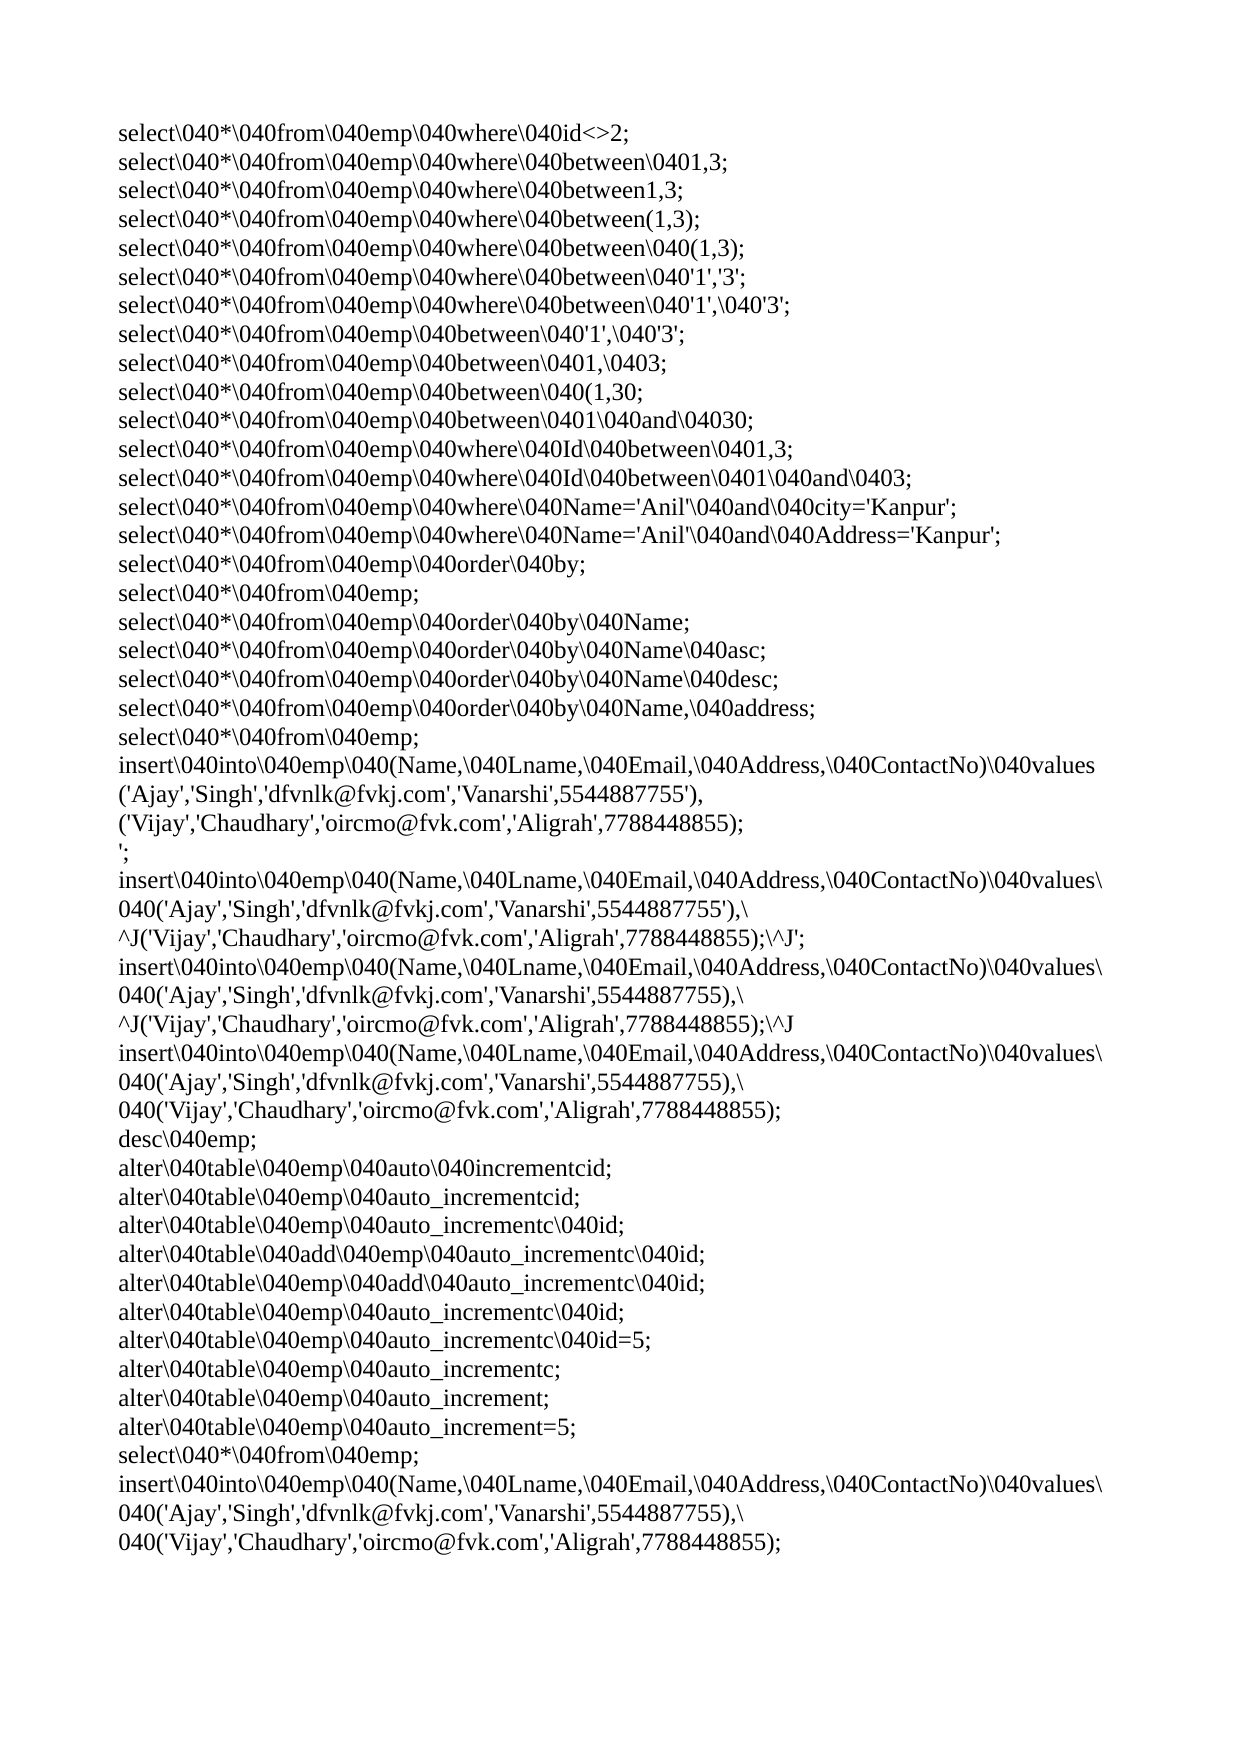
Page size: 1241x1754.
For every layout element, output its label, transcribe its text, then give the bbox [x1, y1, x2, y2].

text insert\040into\040emp\040(Name,\040Lname,\040Email,\040Address,\040ContactNo)\040values\040('Ajay','Singh','dfvnlk@fvkj.com','Vanarshi',5544887755),\040('Vijay','Chaudhary','oircmo@fvk.com','Aligrah',7788448855); [118, 1038, 1122, 1124]
text select\040*\040from\040emp\040between\040(1,30; [118, 377, 1122, 406]
text select\040*\040from\040emp\040between\0401\040and\04030; [118, 406, 1122, 434]
text select\040*\040from\040emp\040where\040Name='Anil'\040and\040Address='Kanpur'; [118, 521, 1122, 549]
text alter\040table\040emp\040auto_incrementcid; [118, 1182, 1122, 1211]
text select\040*\040from\040emp; [118, 578, 1122, 607]
text ('Vijay','Chaudhary','oircmo@fvk.com','Aligrah',7788448855); [118, 808, 1122, 837]
text select\040*\040from\040emp\040where\040between(1,3); [118, 204, 1122, 233]
text alter\040table\040add\040emp\040auto_incrementc\040id; [118, 1239, 1122, 1268]
text insert\040into\040emp\040(Name,\040Lname,\040Email,\040Address,\040ContactNo)\040values\040('Ajay','Singh','dfvnlk@fvkj.com','Vanarshi',5544887755'),\^J('Vijay','Chaudhary','oircmo@fvk.com','Aligrah',7788448855);\^J'; [118, 866, 1122, 952]
text select\040*\040from\040emp\040between\040'1',\040'3'; [118, 319, 1122, 348]
text alter\040table\040emp\040add\040auto_incrementc\040id; [118, 1268, 1122, 1297]
text select\040*\040from\040emp\040order\040by\040Name\040asc; [118, 636, 1122, 664]
text select\040*\040from\040emp\040where\040Id\040between\0401,3; [118, 434, 1122, 463]
text select\040*\040from\040emp\040order\040by\040Name\040desc; [118, 664, 1122, 693]
text select\040*\040from\040emp; [118, 1441, 1122, 1469]
text alter\040table\040emp\040auto_incrementc; [118, 1354, 1122, 1383]
text ('Ajay','Singh','dfvnlk@fvkj.com','Vanarshi',5544887755'), [118, 779, 1122, 808]
text alter\040table\040emp\040auto_incrementc\040id; [118, 1297, 1122, 1326]
text select\040*\040from\040emp\040where\040id<>2; [118, 118, 1122, 147]
text insert\040into\040emp\040(Name,\040Lname,\040Email,\040Address,\040ContactNo)\040values [118, 751, 1122, 779]
text select\040*\040from\040emp\040between\0401,\0403; [118, 348, 1122, 377]
text alter\040table\040emp\040auto_increment=5; [118, 1412, 1122, 1441]
text alter\040table\040emp\040auto_increment; [118, 1383, 1122, 1412]
text select\040*\040from\040emp\040where\040between\040(1,3); [118, 233, 1122, 262]
text select\040*\040from\040emp\040where\040between\0401,3; [118, 147, 1122, 176]
text select\040*\040from\040emp\040where\040Id\040between\0401\040and\0403; [118, 463, 1122, 492]
text select\040*\040from\040emp\040where\040between\040'1','3'; [118, 262, 1122, 291]
text '; [118, 837, 1122, 866]
text alter\040table\040emp\040auto_incrementc\040id=5; [118, 1326, 1122, 1354]
text insert\040into\040emp\040(Name,\040Lname,\040Email,\040Address,\040ContactNo)\040values\040('Ajay','Singh','dfvnlk@fvkj.com','Vanarshi',5544887755),\^J('Vijay','Chaudhary','oircmo@fvk.com','Aligrah',7788448855);\^J [118, 952, 1122, 1038]
text select\040*\040from\040emp; [118, 722, 1122, 751]
text select\040*\040from\040emp\040where\040between\040'1',\040'3'; [118, 291, 1122, 319]
text alter\040table\040emp\040auto\040incrementcid; [118, 1153, 1122, 1182]
text select\040*\040from\040emp\040order\040by; [118, 549, 1122, 578]
text insert\040into\040emp\040(Name,\040Lname,\040Email,\040Address,\040ContactNo)\040values\040('Ajay','Singh','dfvnlk@fvkj.com','Vanarshi',5544887755),\040('Vijay','Chaudhary','oircmo@fvk.com','Aligrah',7788448855); [118, 1469, 1122, 1556]
text select\040*\040from\040emp\040where\040between1,3; [118, 176, 1122, 204]
text select\040*\040from\040emp\040where\040Name='Anil'\040and\040city='Kanpur'; [118, 492, 1122, 521]
text select\040*\040from\040emp\040order\040by\040Name,\040address; [118, 693, 1122, 722]
text alter\040table\040emp\040auto_incrementc\040id; [118, 1211, 1122, 1239]
text desc\040emp; [118, 1124, 1122, 1153]
text select\040*\040from\040emp\040order\040by\040Name; [118, 607, 1122, 636]
